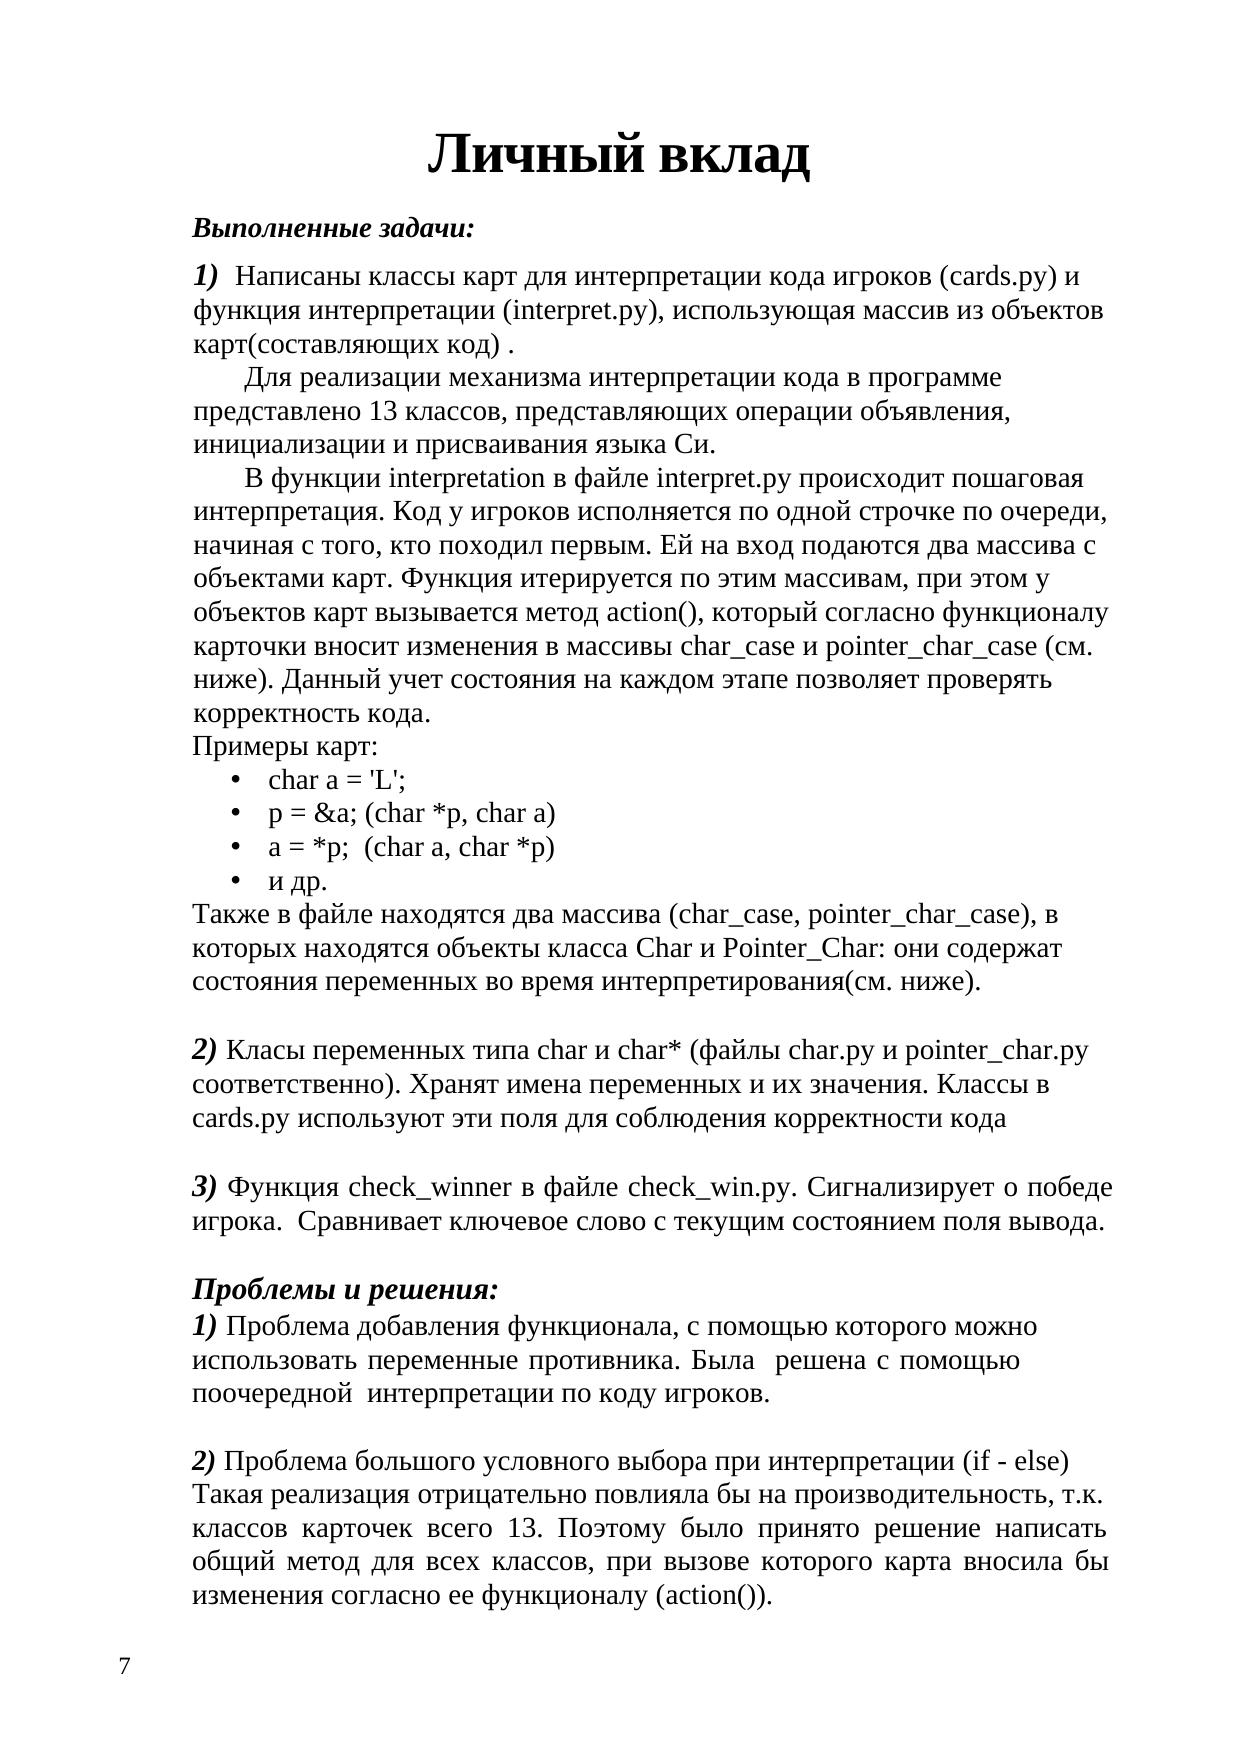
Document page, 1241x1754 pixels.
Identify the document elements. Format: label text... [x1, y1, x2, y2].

subtitle Выполненные задачи: [118, 210, 1122, 244]
text Также в файле находятся два массива (char_case, pointer_char_case), в которых находятся объекты класса Char и Pointer_Char: они содержат состояния переменных во время интерпретирования(см. ниже). [118, 896, 1122, 997]
list char a = 'L'; [231, 762, 1122, 795]
list 1) Написаны классы карт для интерпретации кода игроков (cards.py) и функция интерпретации (interpret.py), использующая массив из объектов карт(составляющих код) . [156, 256, 1122, 359]
text использовать переменные противника. Была решена с помощью поочередной интерпретации по коду игроков. [118, 1342, 1122, 1409]
list Для реализации механизма интерпретации кода в программе представлено 13 классов, представляющих операции объявления, инициализации и присваивания языка Си. [156, 359, 1122, 460]
text Проблемы и решения: [118, 1270, 1122, 1306]
text классов карточек всего 13. Поэтому было принято решение написать общий метод для всех классов, при вызове которого карта вносила бы изменения согласно ее функционалу (action()). [118, 1510, 1122, 1610]
text 2) Проблема большого условного выбора при интерпретации (if - else) [118, 1443, 1122, 1476]
title Личный вклад [118, 118, 1122, 185]
text 1) Проблема добавления функционала, с помощью которого можно [118, 1306, 1122, 1342]
list a = *p; (char a, char *p) [231, 829, 1122, 863]
text 3) Функция check_winner в файле check_win.py. Сигнализирует о победе игрока. Сравнивает ключевое слово с текущим состоянием поля вывода. [118, 1167, 1122, 1237]
list p = &a; (char *p, char a) [231, 795, 1122, 829]
text 2) Класы переменных типа char и char* (файлы char.py и pointer_char.py соответственно). Хранят имена переменных и их значения. Классы в cards.py используют эти поля для соблюдения корректности кода [118, 1031, 1122, 1133]
text Примеры карт: [118, 728, 1122, 762]
list В функции interpretation в файле interpret.py происходит пошаговая интерпретация. Код у игроков исполняется по одной строчке по очереди, начиная с того, кто походил первым. Ей на вход подаются два массива с объектами карт. Функция итерируется по этим массивам, при этом у объектов карт вызывается метод action(), который согласно функционалу карточки вносит изменения в массивы char_case и pointer_char_case (см. ниже). Данный учет состояния на каждом этапе позволяет проверять корректность кода. [156, 460, 1122, 728]
list и др. [231, 863, 1122, 896]
text Такая реализация отрицательно повлияла бы на производительность, т.к. [118, 1476, 1122, 1510]
